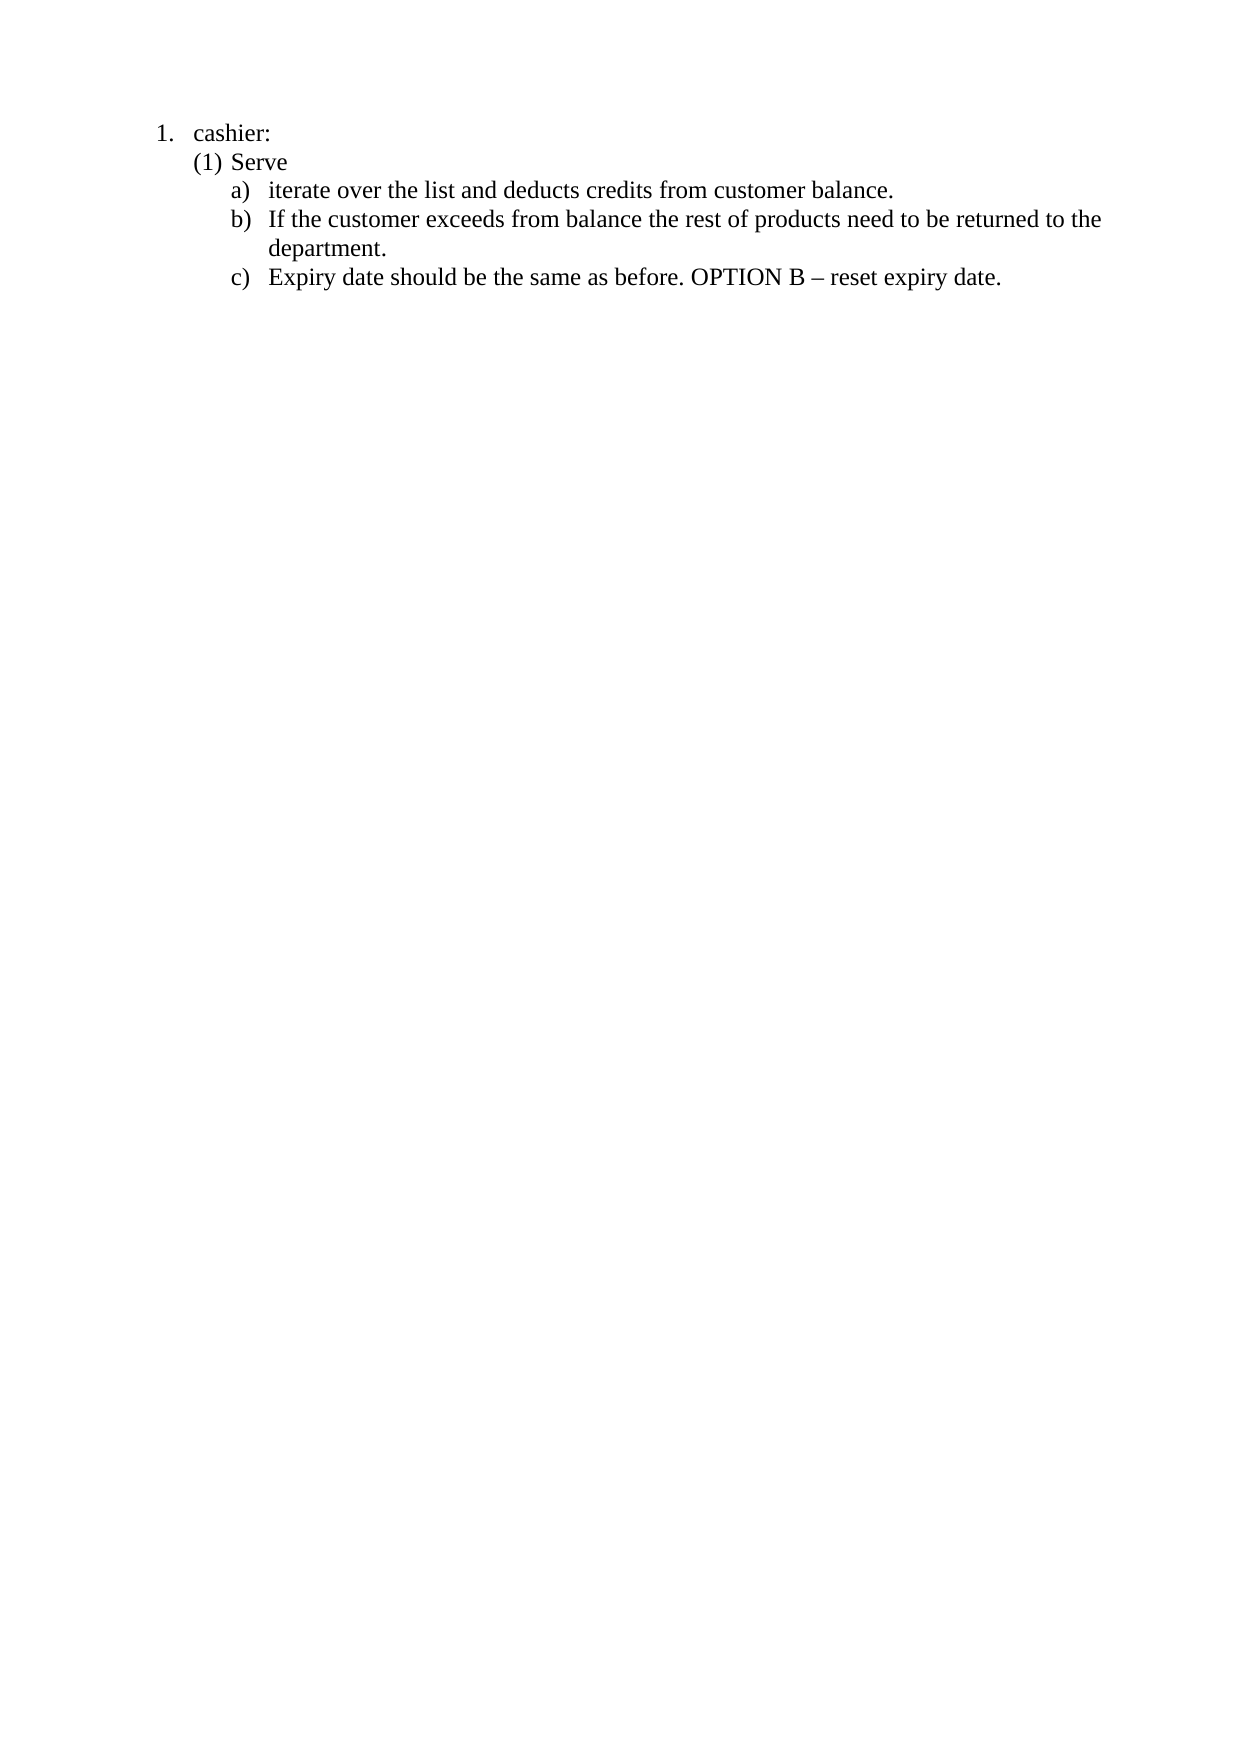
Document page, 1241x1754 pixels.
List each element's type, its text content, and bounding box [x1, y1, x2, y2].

list If the customer exceeds from balance the rest of products need to be returned to the department. [231, 204, 1122, 262]
list Serve [193, 147, 1122, 176]
list cashier: [156, 118, 1122, 147]
list Expiry date should be the same as before. OPTION B – reset expiry date. [231, 262, 1122, 291]
list iterate over the list and deducts credits from customer balance. [231, 176, 1122, 204]
